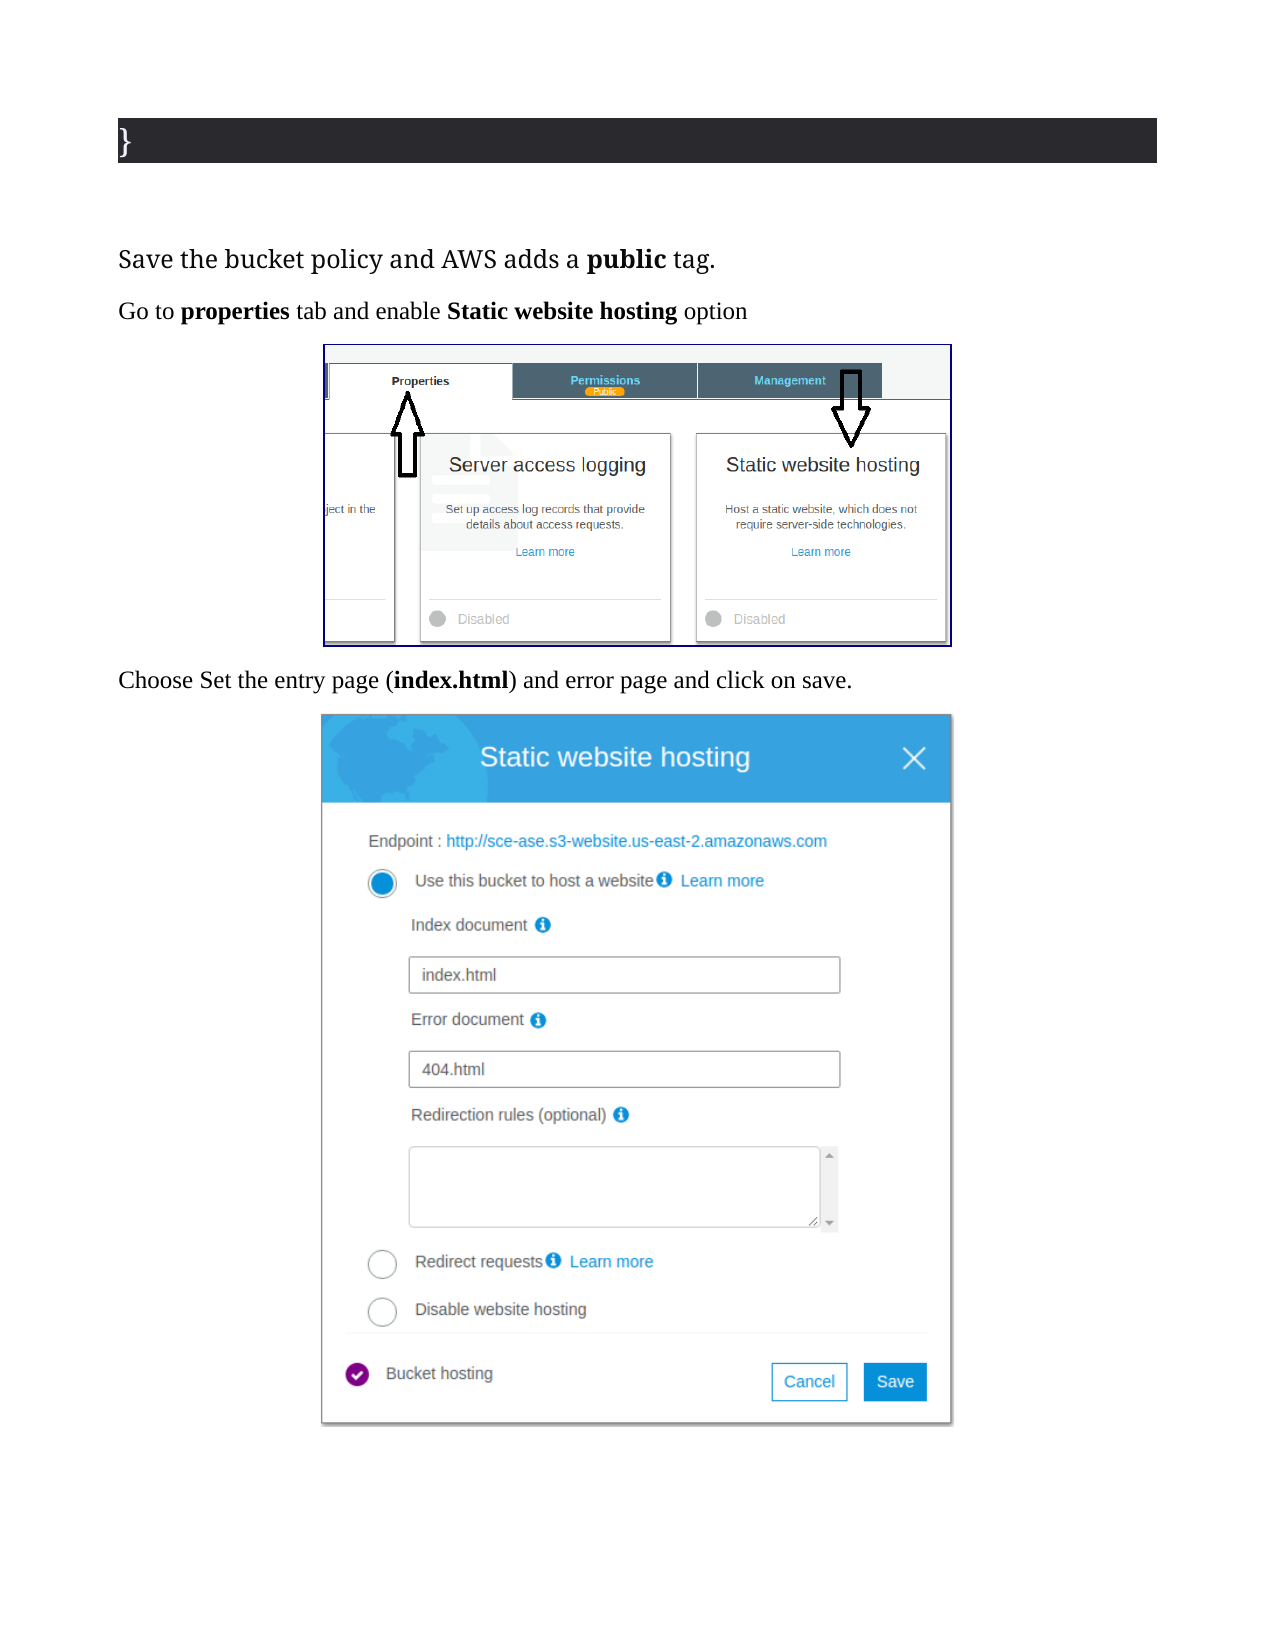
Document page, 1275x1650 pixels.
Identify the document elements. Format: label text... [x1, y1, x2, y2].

picture [325, 345, 950, 645]
text Go to properties tab and enable Static website hosting option [118, 296, 1157, 324]
text Save the bucket policy and AWS adds a public tag. [118, 192, 1157, 276]
text Choose Set the entry page (index.html) and error page and click on save. [118, 666, 1157, 694]
text } [118, 118, 1157, 163]
picture [320, 713, 955, 1427]
